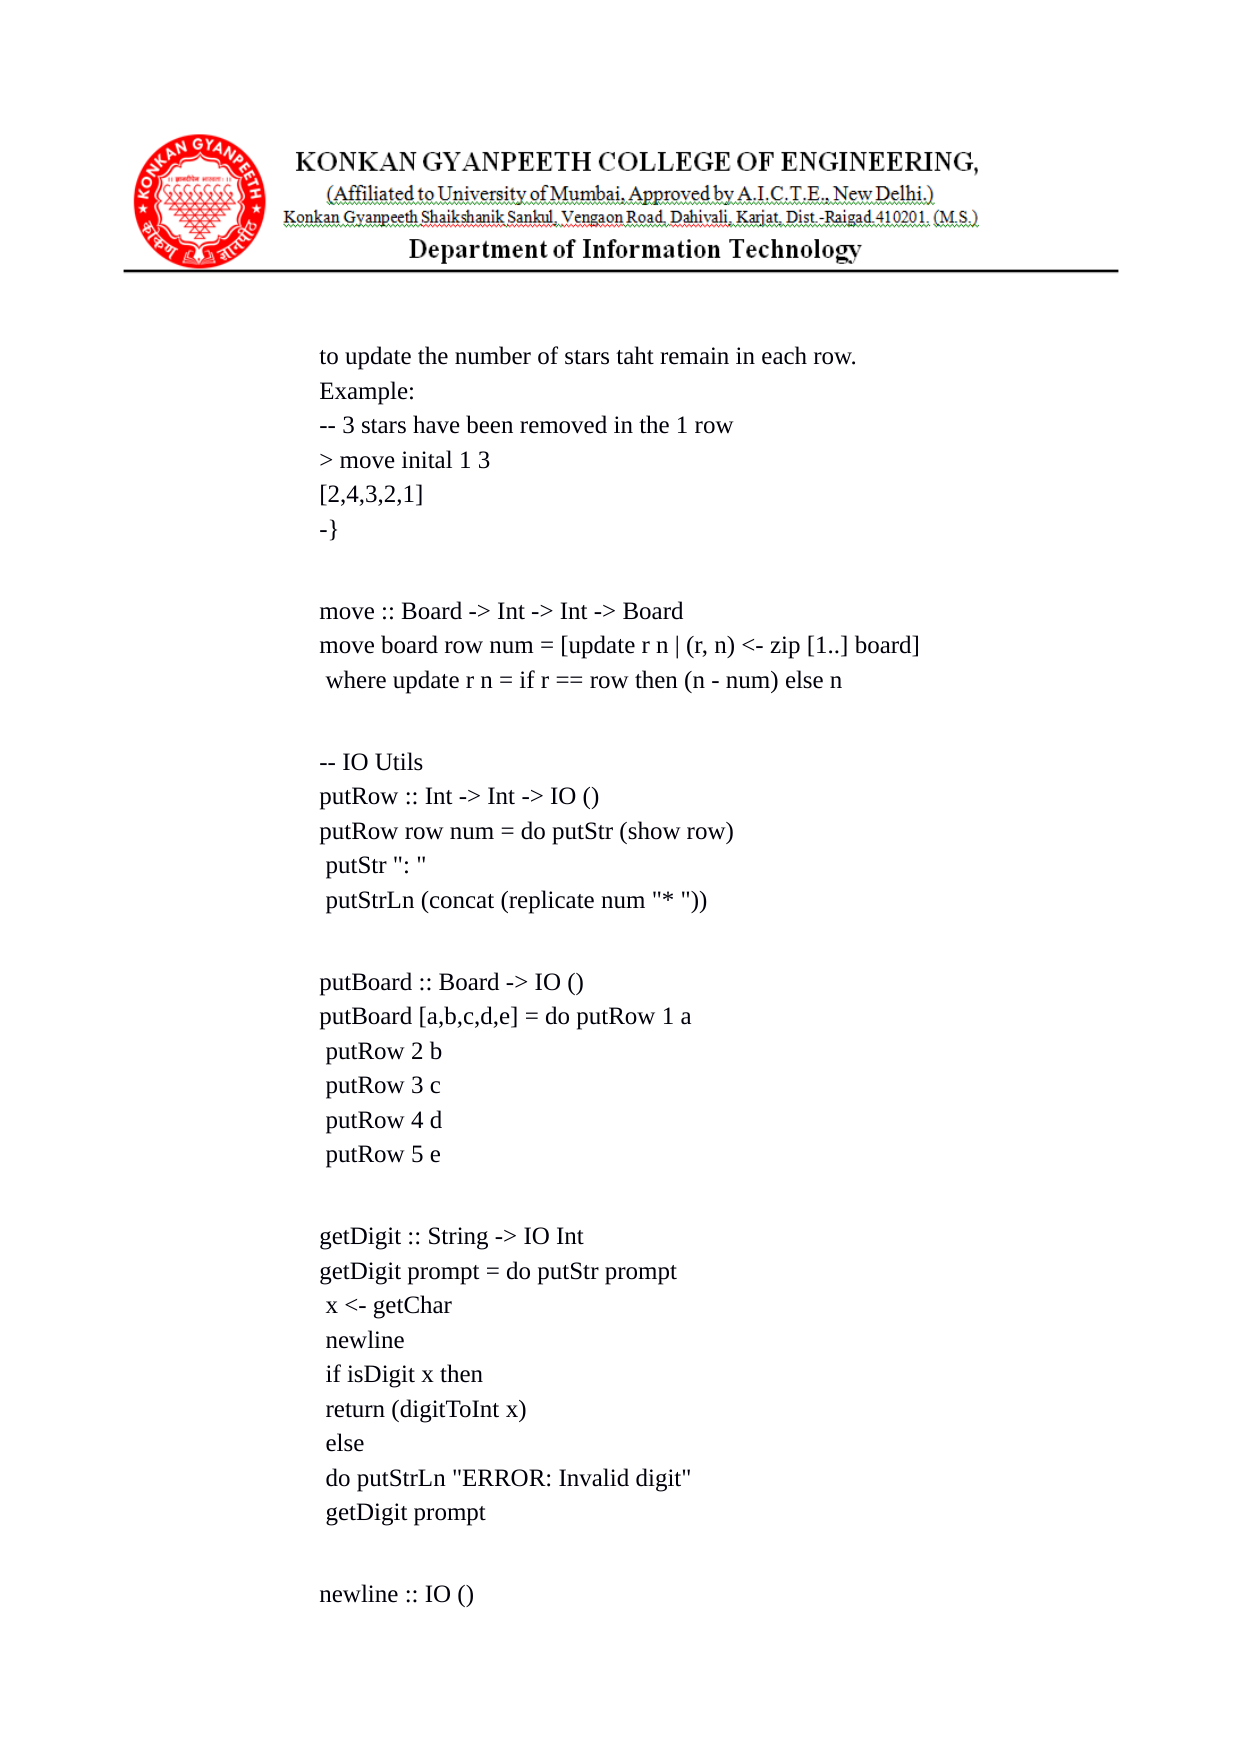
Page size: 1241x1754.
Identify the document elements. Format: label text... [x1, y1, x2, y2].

picture [118, 118, 1123, 278]
table_cell to update the number of stars taht remain in each row. Example: -- 3 stars have been removed in the 1 row > move inital 1 3 [2,4,3,2,1] -} move :: Board -> Int -> Int -> Board move board row num = [update r n | (r, n) <- zip [1..] board] where update r n = if r == row then (n - num) else n -- IO Utils putRow :: Int -> Int -> IO () putRow row num = do putStr (show row) putStr ": " putStrLn (concat (replicate num "* ")) putBoard :: Board -> IO () putBoard [a,b,c,d,e] = do putRow 1 a putRow 2 b putRow 3 c putRow 4 d putRow 5 e getDigit :: String -> IO Int getDigit prompt = do putStr prompt x <- getChar newline if isDigit x then return (digitToInt x) else do putStrLn "ERROR: Invalid digit" getDigit prompt newline :: IO () [313, 336, 1122, 1619]
table_cell [118, 336, 313, 1619]
